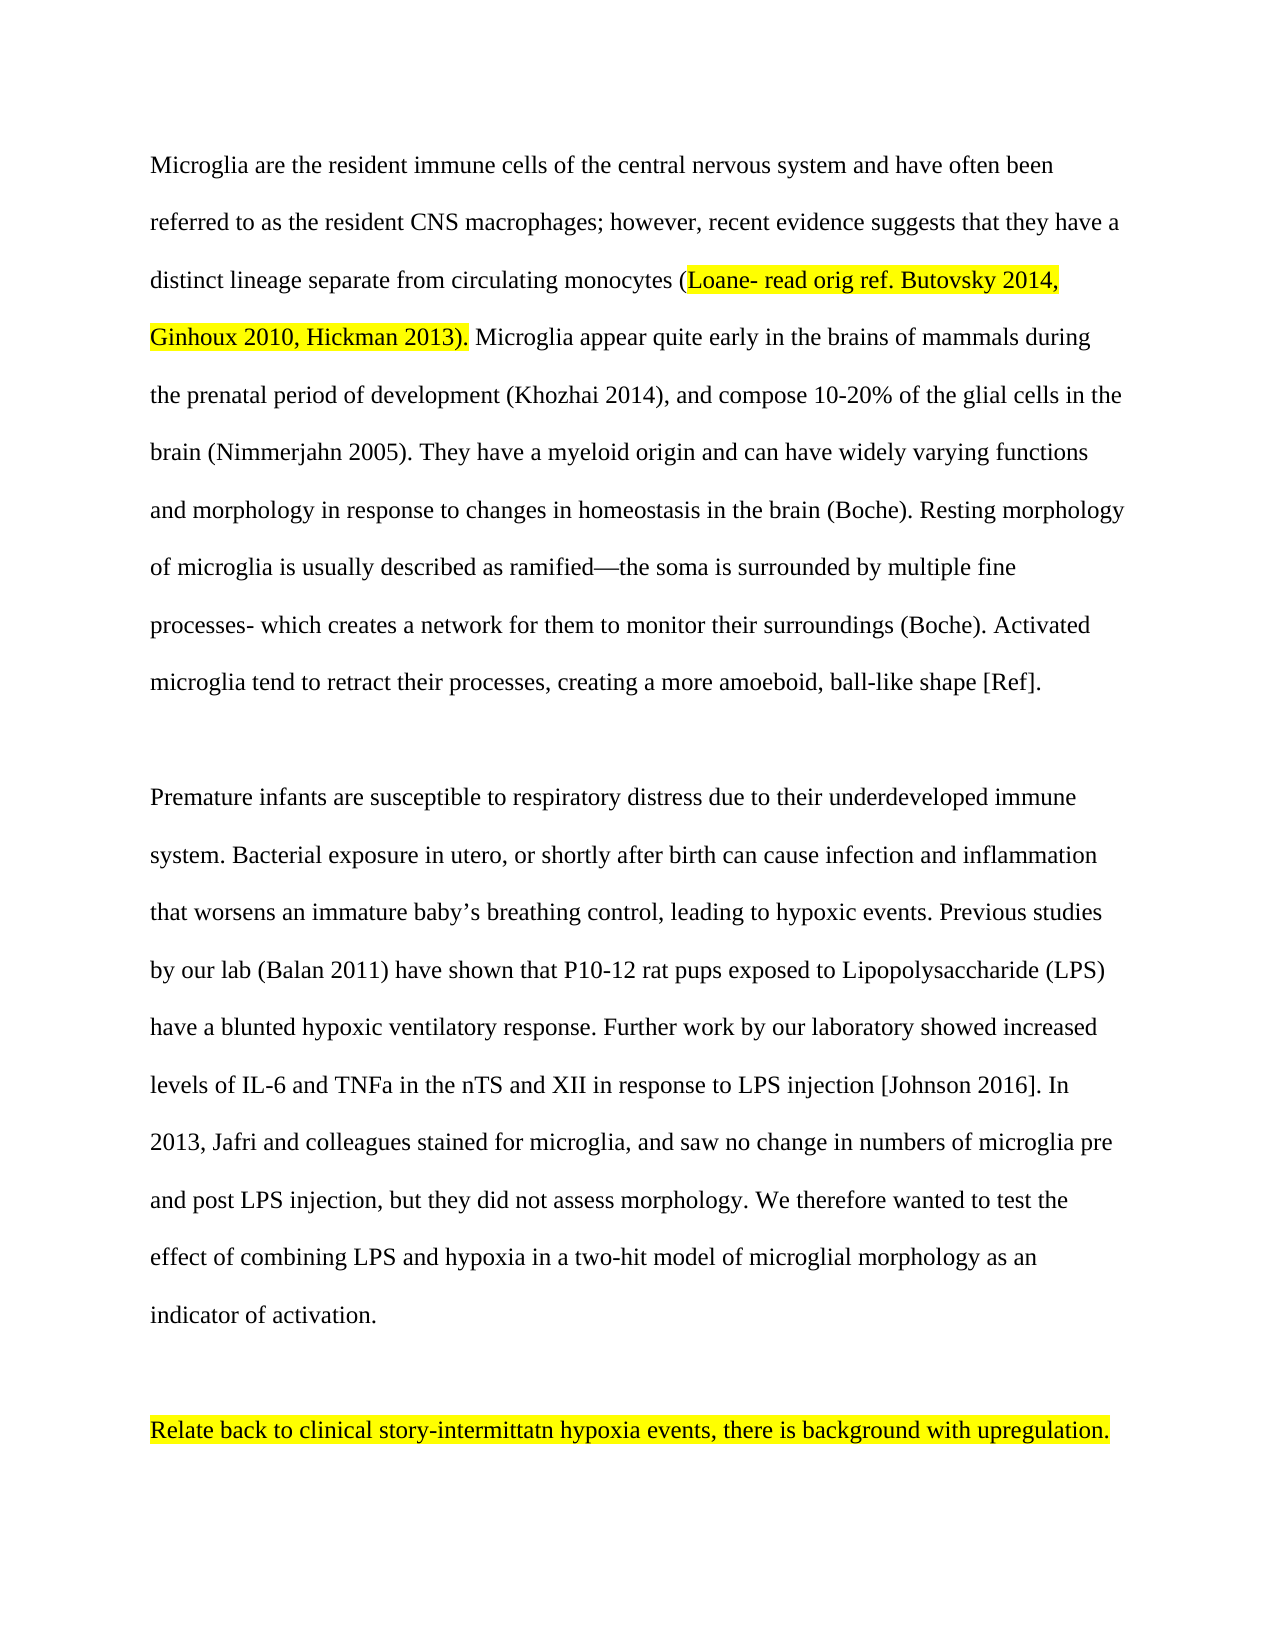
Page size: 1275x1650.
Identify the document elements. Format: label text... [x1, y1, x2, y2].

text Microglia are the resident immune cells of the central nervous system and have often been referred to as the resident CNS macrophages; however, recent evidence suggests that they have a distinct lineage separate from circulating monocytes (Loane- read orig ref. Butovsky 2014, Ginhoux 2010, Hickman 2013). Microglia appear quite early in the brains of mammals during the prenatal period of development (Khozhai 2014), and compose 10-20% of the glial cells in the brain (Nimmerjahn 2005). They have a myeloid origin and can have widely varying functions and morphology in response to changes in homeostasis in the brain (Boche). Resting morphology of microglia is usually described as ramified—the soma is surrounded by multiple fine processes- which creates a network for them to monitor their surroundings (Boche). Activated microglia tend to retract their processes, creating a more amoeboid, ball-like shape [Ref]. [150, 150, 1125, 696]
text Relate back to clinical story-intermittatn hypoxia events, there is background with upregulation. [150, 1415, 1125, 1444]
text Premature infants are susceptible to respiratory distress due to their underdeveloped immune system. Bacterial exposure in utero, or shortly after birth can cause infection and inflammation that worsens an immature baby’s breathing control, leading to hypoxic events. Previous studies by our lab (Balan 2011) have shown that P10-12 rat pups exposed to Lipopolysaccharide (LPS) have a blunted hypoxic ventilatory response. Further work by our laboratory showed increased levels of IL-6 and TNFa in the nTS and XII in response to LPS injection [Johnson 2016]. In 2013, Jafri and colleagues stained for microglia, and saw no change in numbers of microglia pre and post LPS injection, but they did not assess morphology. We therefore wanted to test the effect of combining LPS and hypoxia in a two-hit model of microglial morphology as an indicator of activation. [150, 782, 1125, 1329]
